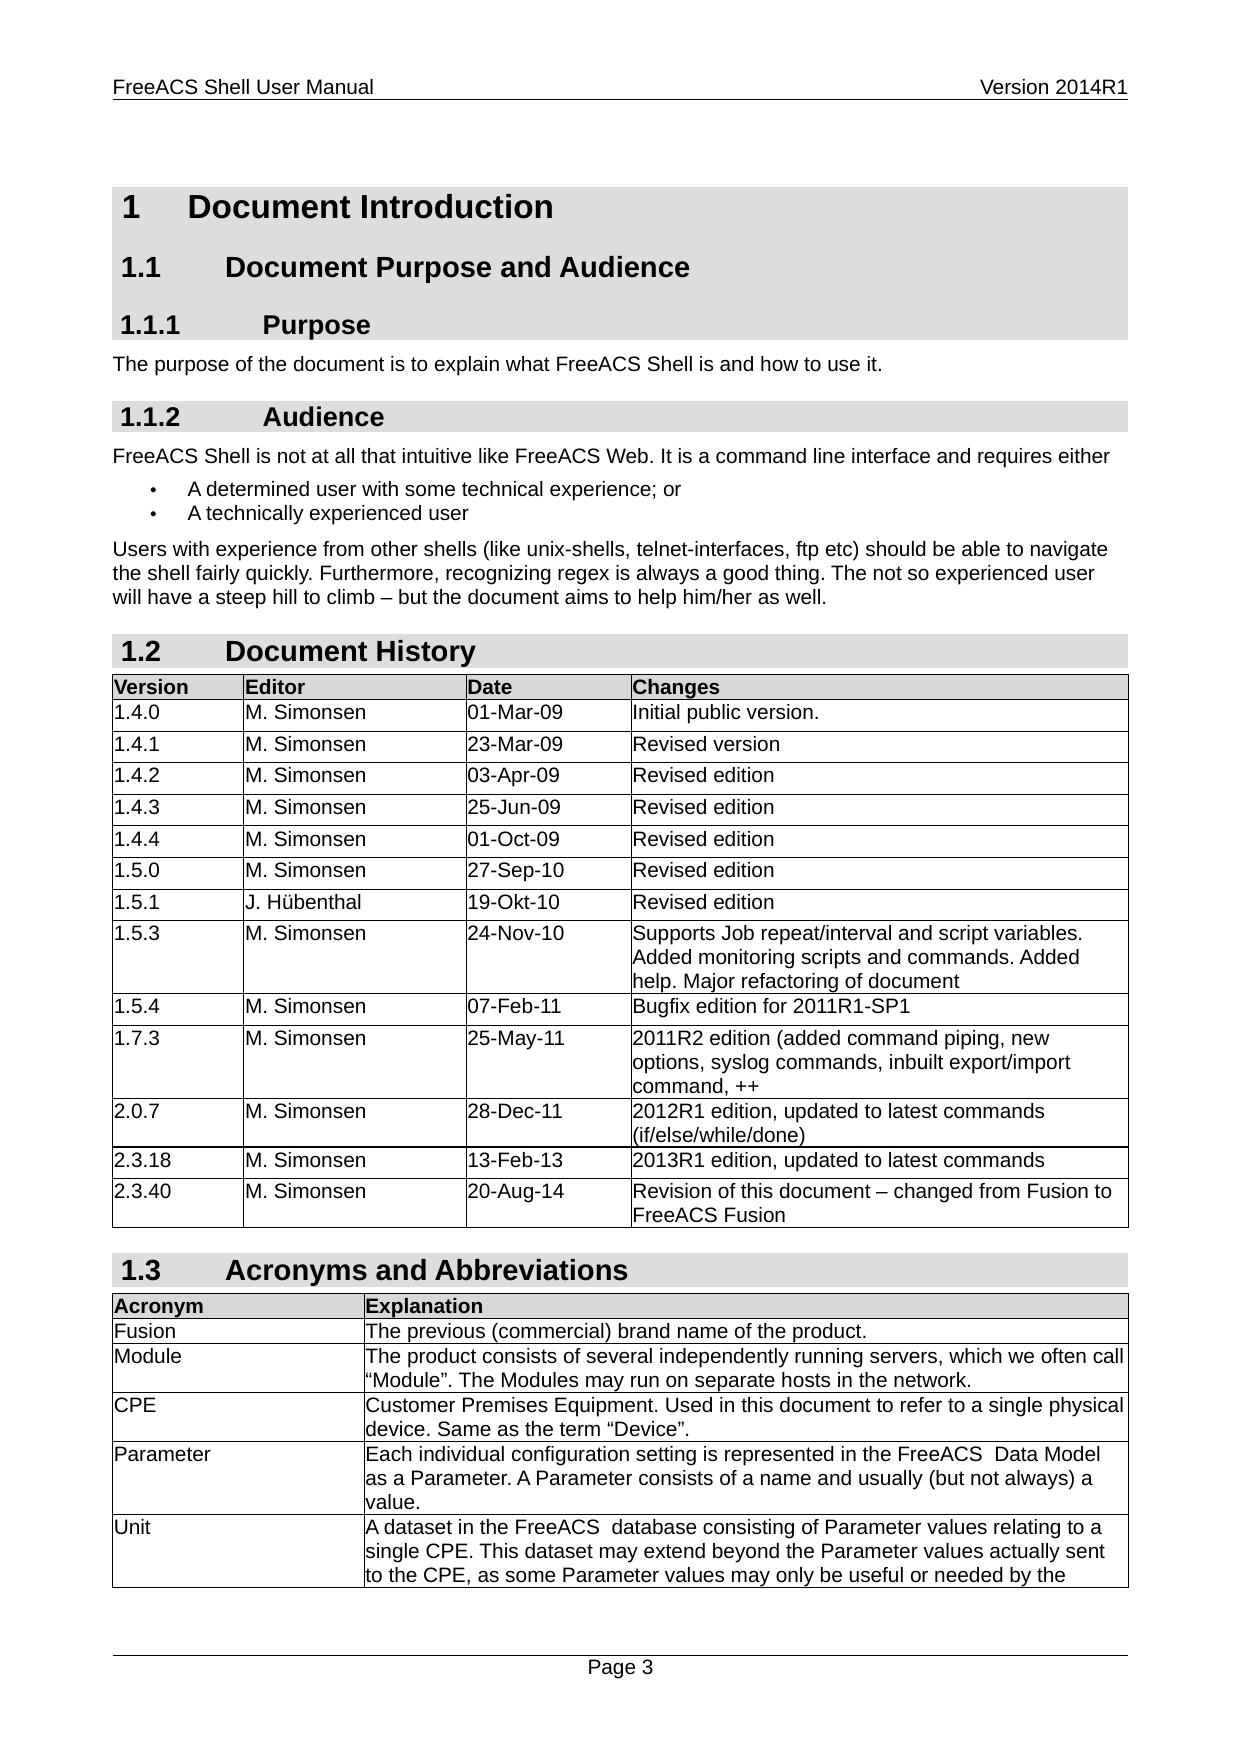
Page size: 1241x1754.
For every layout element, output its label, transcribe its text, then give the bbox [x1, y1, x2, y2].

table_header Editor [244, 675, 466, 699]
table_cell Revised edition [632, 890, 1128, 920]
table_cell Revised edition [632, 858, 1128, 888]
table_cell 03-Apr-09 [467, 763, 631, 794]
table_cell Module [113, 1344, 364, 1392]
table_cell M. Simonsen [244, 763, 466, 794]
table_cell M. Simonsen [244, 826, 466, 857]
subtitle Purpose [112, 309, 1128, 340]
table_cell M. Simonsen [244, 795, 466, 825]
table_cell 2.3.18 [113, 1148, 243, 1178]
table_cell A dataset in the FreeACS database consisting of Parameter values relating to a single CPE. This dataset may extend beyond the Parameter values actually sent to the CPE, as some Parameter values may only be useful or needed by the [365, 1515, 1128, 1587]
list A determined user with some technical experience; or [150, 477, 1128, 501]
table_cell Revised edition [632, 763, 1128, 794]
table_cell 20-Aug-14 [467, 1179, 631, 1227]
table_cell 25-May-11 [467, 1026, 631, 1097]
table_cell Revised version [632, 732, 1128, 762]
table_cell 07-Feb-11 [467, 994, 631, 1024]
table_cell M. Simonsen [244, 1179, 466, 1227]
table_cell 25-Jun-09 [467, 795, 631, 825]
table_cell Each individual configuration setting is represented in the FreeACS Data Model as a Parameter. A Parameter consists of a name and usually (but not always) a value. [365, 1442, 1128, 1514]
table_cell 13-Feb-13 [467, 1148, 631, 1178]
table_cell 1.4.3 [113, 795, 243, 825]
table_cell Parameter [113, 1442, 364, 1514]
table_cell Initial public version. [632, 700, 1128, 731]
table_cell M. Simonsen [244, 921, 466, 993]
table_header Acronym [113, 1294, 364, 1318]
table_cell M. Simonsen [244, 1148, 466, 1178]
table_cell 2013R1 edition, updated to latest commands [632, 1148, 1128, 1178]
table_cell Customer Premises Equipment. Used in this document to refer to a single physical device. Same as the term “Device”. [365, 1393, 1128, 1441]
table_cell 01-Mar-09 [467, 700, 631, 731]
table_cell Revised edition [632, 795, 1128, 825]
table_cell The product consists of several independently running servers, which we often call “Module”. The Modules may run on separate hosts in the network. [365, 1344, 1128, 1392]
table_header Changes [632, 675, 1128, 699]
text FreeACS Shell is not at all that intuitive like FreeACS Web. It is a command line interface and requires either [112, 444, 1128, 468]
table_cell The previous (commercial) brand name of the product. [365, 1319, 1128, 1343]
subtitle Document History [112, 634, 1128, 668]
text Users with experience from other shells (like unix-shells, telnet-interfaces, ftp etc) should be able to navigate the shell fairly quickly. Furthermore, recognizing regex is always a good thing. The not so experienced user will have a steep hill to climb – but the document aims to help him/her as well. [112, 537, 1128, 609]
table_cell 1.5.3 [113, 921, 243, 993]
table_cell 1.4.1 [113, 732, 243, 762]
table_cell Unit [113, 1515, 364, 1587]
table_cell 1.4.4 [113, 826, 243, 857]
table_cell CPE [113, 1393, 364, 1441]
table_cell M. Simonsen [244, 994, 466, 1024]
table_cell 2011R2 edition (added command piping, new options, syslog commands, inbuilt export/import command, ++ [632, 1026, 1128, 1097]
table_cell M. Simonsen [244, 858, 466, 888]
table_cell 1.4.2 [113, 763, 243, 794]
text The purpose of the document is to explain what FreeACS Shell is and how to use it. [112, 352, 1128, 376]
table_cell Revision of this document – changed from Fusion to FreeACS Fusion [632, 1179, 1128, 1227]
table_cell Bugfix edition for 2011R1-SP1 [632, 994, 1128, 1024]
list A technically experienced user [150, 501, 1128, 525]
subtitle Document Purpose and Audience [112, 250, 1128, 284]
table_cell Supports Job repeat/interval and script variables. Added monitoring scripts and commands. Added help. Major refactoring of document [632, 921, 1128, 993]
table_cell 01-Oct-09 [467, 826, 631, 857]
table_header Version [113, 675, 243, 699]
subtitle Audience [112, 401, 1128, 432]
table_header Explanation [365, 1294, 1128, 1318]
table_cell 19-Okt-10 [467, 890, 631, 920]
table_cell 24-Nov-10 [467, 921, 631, 993]
table_cell J. Hübenthal [244, 890, 466, 920]
table_cell 1.5.0 [113, 858, 243, 888]
table_cell 1.5.4 [113, 994, 243, 1024]
table_cell 2012R1 edition, updated to latest commands (if/else/while/done) [632, 1099, 1128, 1146]
table_cell 2.0.7 [113, 1099, 243, 1146]
table_cell 2.3.40 [113, 1179, 243, 1227]
table_cell 1.4.0 [113, 700, 243, 731]
subtitle Document Introduction [112, 187, 1128, 225]
subtitle Acronyms and Abbreviations [112, 1253, 1128, 1287]
table_cell 1.5.1 [113, 890, 243, 920]
table_cell 1.7.3 [113, 1026, 243, 1097]
table_cell 23-Mar-09 [467, 732, 631, 762]
table_cell M. Simonsen [244, 1026, 466, 1097]
table_cell M. Simonsen [244, 700, 466, 731]
table_cell Fusion [113, 1319, 364, 1343]
table_cell M. Simonsen [244, 732, 466, 762]
table_header Date [467, 675, 631, 699]
table_cell Revised edition [632, 826, 1128, 857]
table_cell M. Simonsen [244, 1099, 466, 1146]
table_cell 28-Dec-11 [467, 1099, 631, 1146]
table_cell 27-Sep-10 [467, 858, 631, 888]
